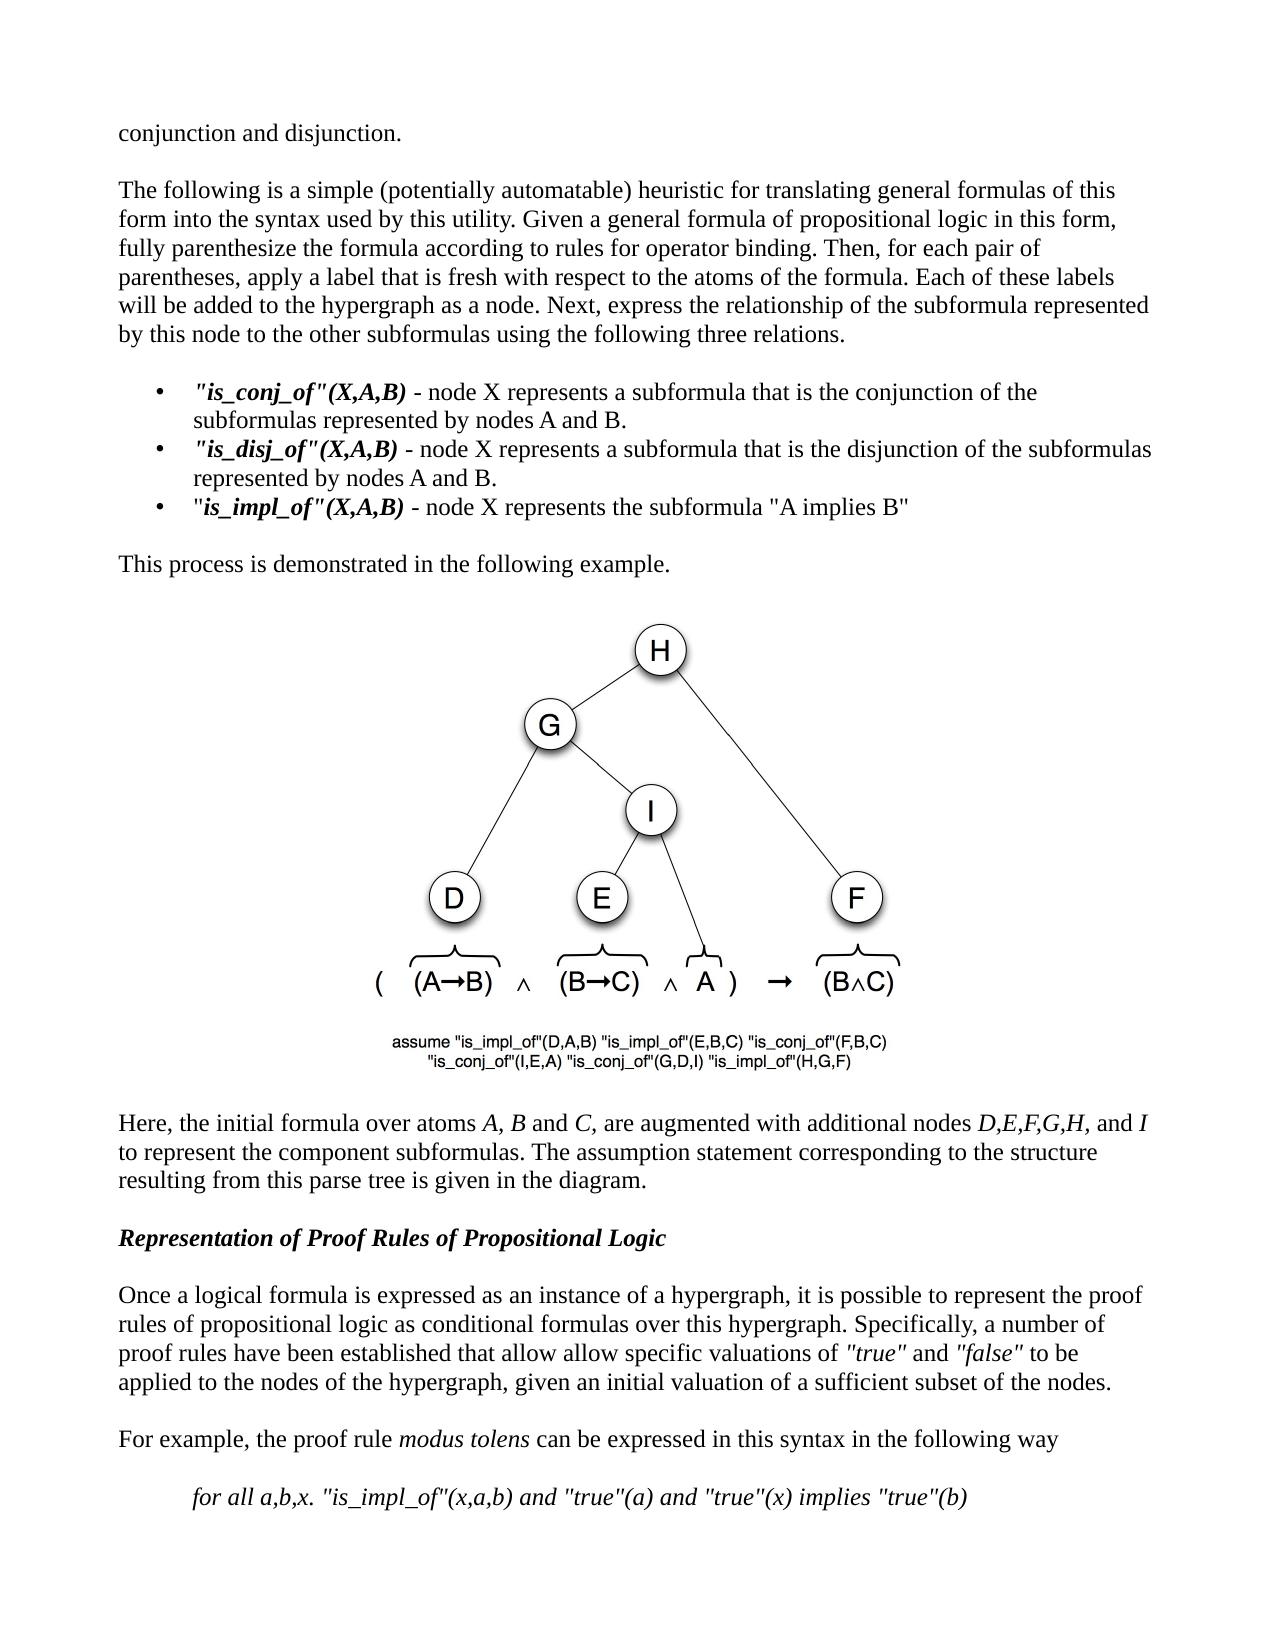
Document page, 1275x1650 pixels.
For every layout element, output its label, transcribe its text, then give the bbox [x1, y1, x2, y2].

list "is_disj_of"(X,A,B) - node X represents a subformula that is the disjunction of the subformulas represented by nodes A and B. [156, 434, 1157, 492]
text For example, the proof rule modus tolens can be expressed in this syntax in the following way [118, 1424, 1157, 1453]
text Representation of Proof Rules of Propositional Logic [118, 1223, 1157, 1252]
text Here, the initial formula over atoms A, B and C, are augmented with additional nodes D,E,F,G,H, and I to represent the component subformulas. The assumption statement corresponding to the structure resulting from this parse tree is given in the diagram. [118, 1108, 1157, 1194]
list "is_impl_of"(X,A,B) - node X represents the subformula "A implies B" [156, 492, 1157, 521]
list "is_conj_of"(X,A,B) - node X represents a subformula that is the conjunction of the subformulas represented by nodes A and B. [156, 377, 1157, 434]
text Once a logical formula is expressed as an instance of a hypergraph, it is possible to represent the proof rules of propositional logic as conditional formulas over this hypergraph. Specifically, a number of proof rules have been established that allow allow specific valuations of "true" and "false" to be applied to the nodes of the hypergraph, given an initial valuation of a sufficient subset of the nodes. [118, 1281, 1157, 1396]
text This process is demonstrated in the following example. [118, 549, 1157, 578]
text conjunction and disjunction. [118, 118, 1157, 147]
text The following is a simple (potentially automatable) heuristic for translating general formulas of this form into the syntax used by this utility. Given a general formula of propositional logic in this form, fully parenthesize the formula according to rules for operator binding. Then, for each pair of parentheses, apply a label that is fresh with respect to the atoms of the formula. Each of these labels will be added to the hypergraph as a node. Next, express the relationship of the subformula represented by this node to the other subformulas using the following three relations. [118, 176, 1157, 348]
text for all a,b,x. "is_impl_of"(x,a,b) and "true"(a) and "true"(x) implies "true"(b) [118, 1482, 1157, 1511]
picture [364, 606, 911, 1080]
